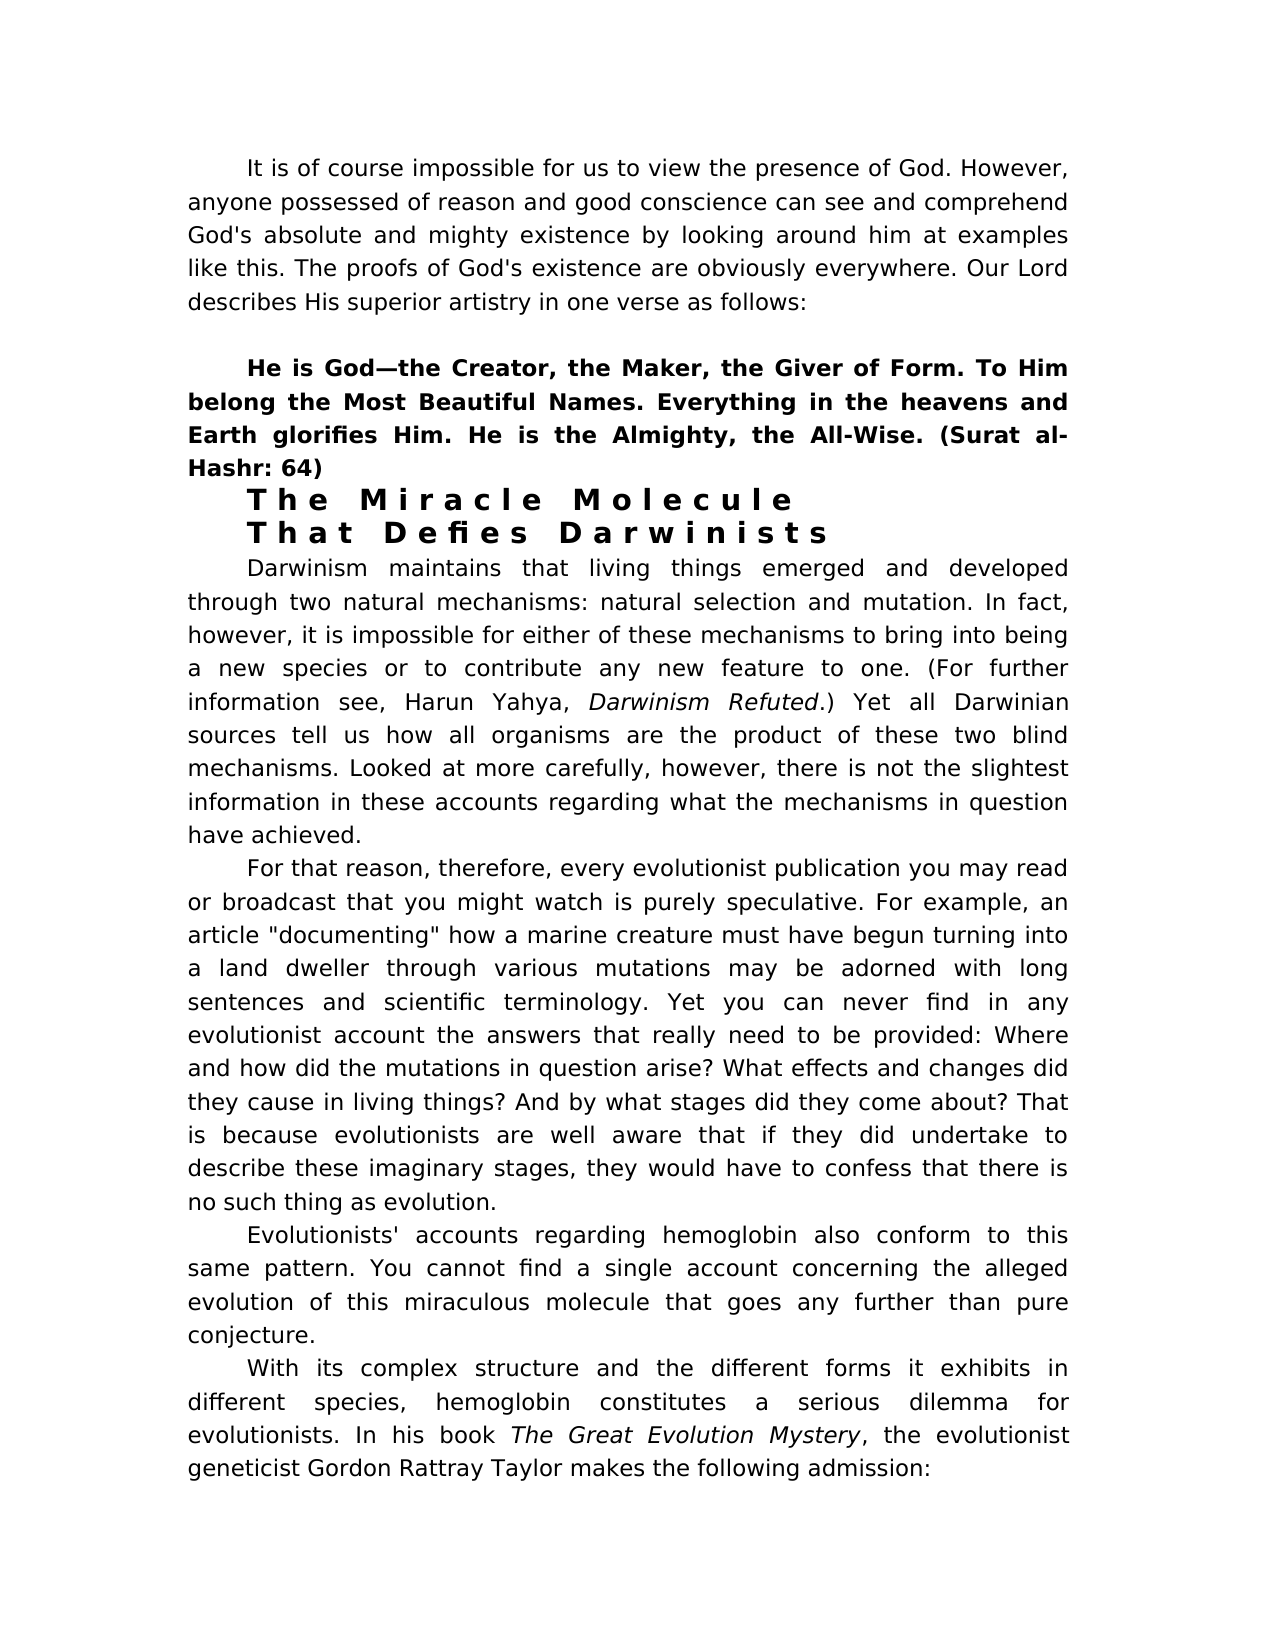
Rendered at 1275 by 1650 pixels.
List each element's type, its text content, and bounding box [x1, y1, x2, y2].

text With its complex structure and the different forms it exhibits in different species, hemoglobin constitutes a serious dilemma for evolutionists. In his book The Great Evolution Mystery, the evolutionist geneticist Gordon Rattray Taylor makes the following admission: [187, 1350, 1070, 1483]
text Darwinism maintains that living things emerged and developed through two natural mechanisms: natural selection and mutation. In fact, however, it is impossible for either of these mechanisms to bring into being a new species or to contribute any new feature to one. (For further information see, Harun Yahya, Darwinism Refuted.) Yet all Darwinian sources tell us how all organisms are the product of these two blind mechanisms. Looked at more carefully, however, there is not the slightest information in these accounts regarding what the mechanisms in question have achieved. [187, 550, 1070, 850]
text The Miracle Molecule [187, 483, 1070, 517]
text That Defies Darwinists [187, 517, 1070, 550]
text It is of course impossible for us to view the presence of God. However, anyone possessed of reason and good conscience can see and comprehend God's absolute and mighty existence by looking around him at examples like this. The proofs of God's existence are obviously everywhere. Our Lord describes His superior artistry in one verse as follows: [187, 150, 1070, 317]
text Evolutionists' accounts regarding hemoglobin also conform to this same pattern. You cannot find a single account concerning the alleged evolution of this miraculous molecule that goes any further than pure conjecture. [187, 1217, 1070, 1350]
text For that reason, therefore, every evolutionist publication you may read or broadcast that you might watch is purely speculative. For example, an article "documenting" how a marine creature must have begun turning into a land dweller through various mutations may be adorned with long sentences and scientific terminology. Yet you can never find in any evolutionist account the answers that really need to be provided: Where and how did the mutations in question arise? What effects and changes did they cause in living things? And by what stages did they come about? That is because evolutionists are well aware that if they did undertake to describe these imaginary stages, they would have to confess that there is no such thing as evolution. [187, 850, 1070, 1217]
text He is God—the Creator, the Maker, the Giver of Form. To Him belong the Most Beautiful Names. Everything in the heavens and Earth glorifies Him. He is the Almighty, the All-Wise. (Surat al-Hashr: 64) [187, 350, 1070, 483]
